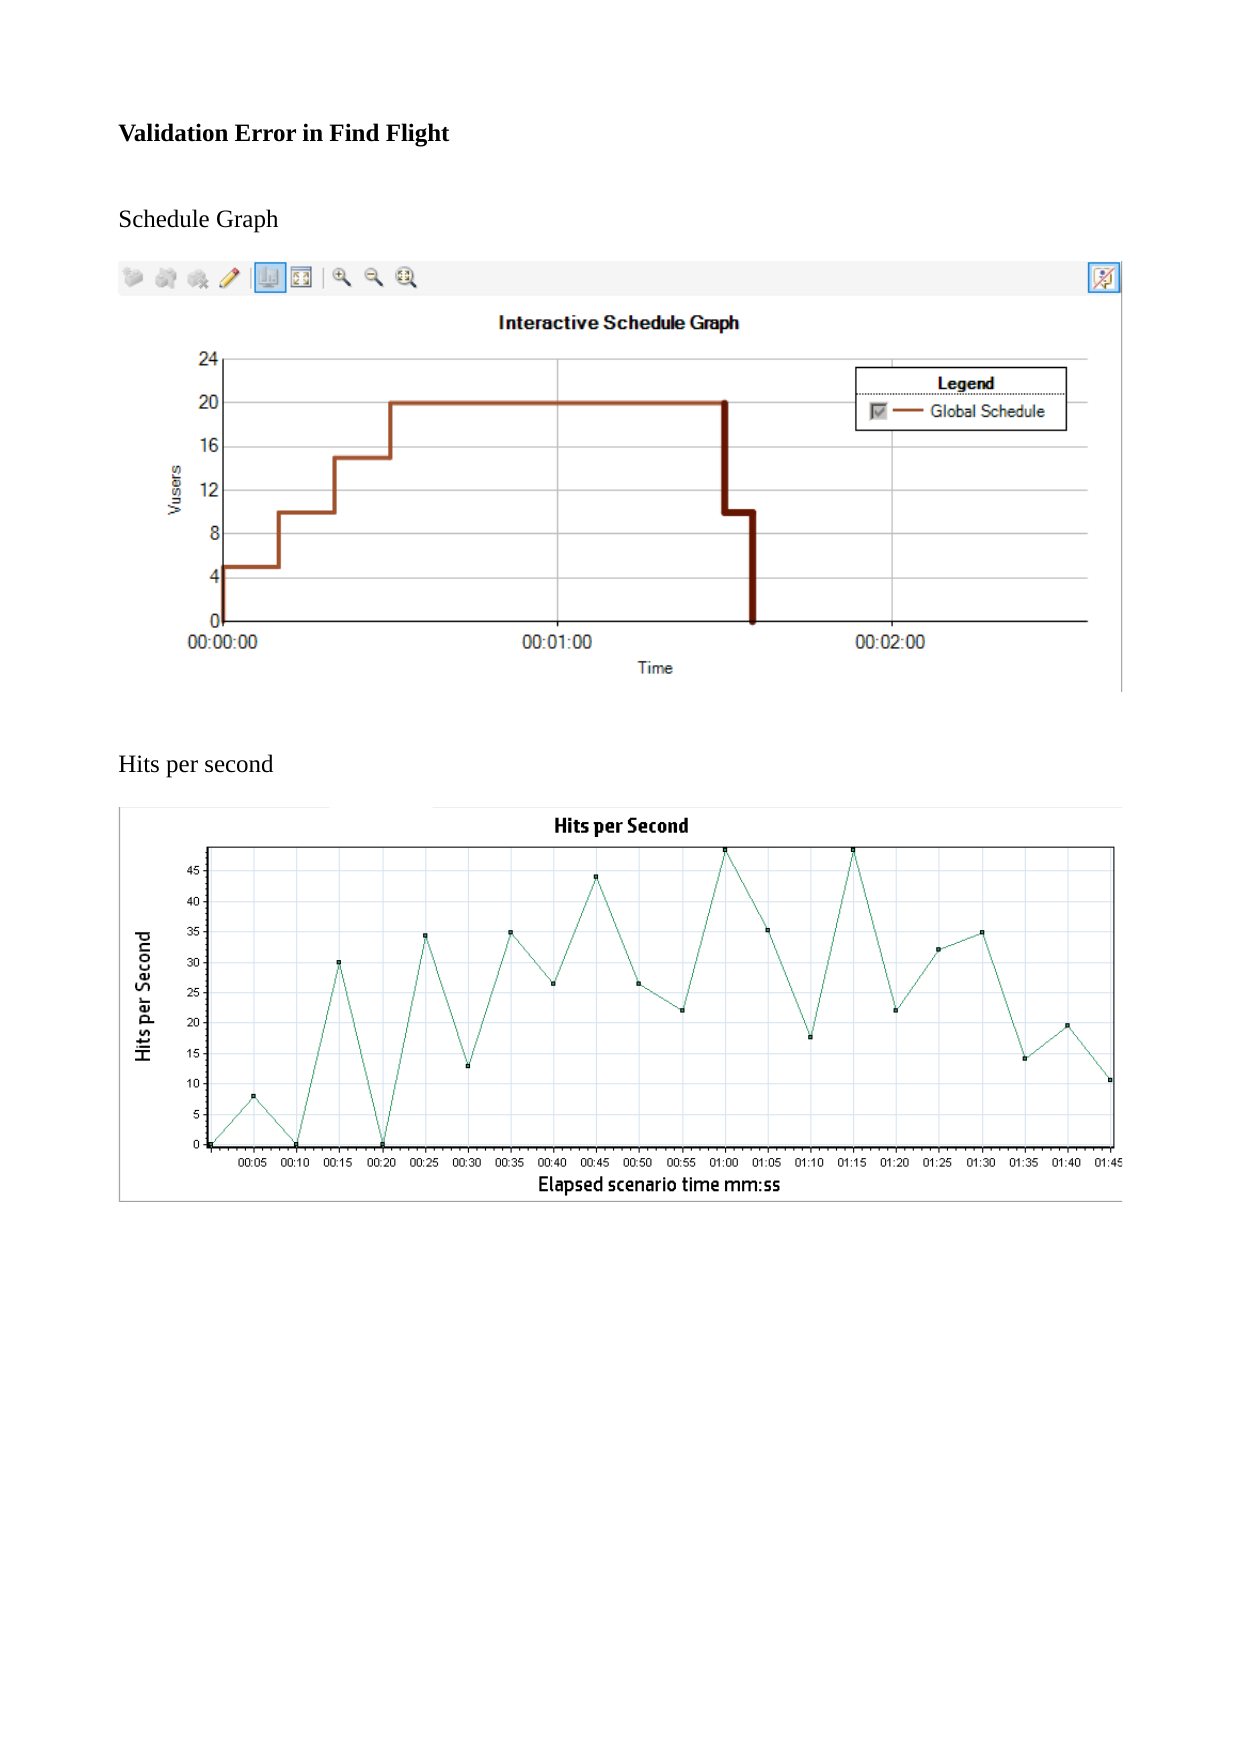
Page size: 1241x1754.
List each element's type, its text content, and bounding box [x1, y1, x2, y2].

text Validation Error in Find Flight [118, 118, 1122, 147]
text Schedule Graph [118, 204, 1122, 233]
picture [118, 807, 1123, 1202]
text Hits per second [118, 749, 1122, 778]
picture [118, 261, 1123, 692]
